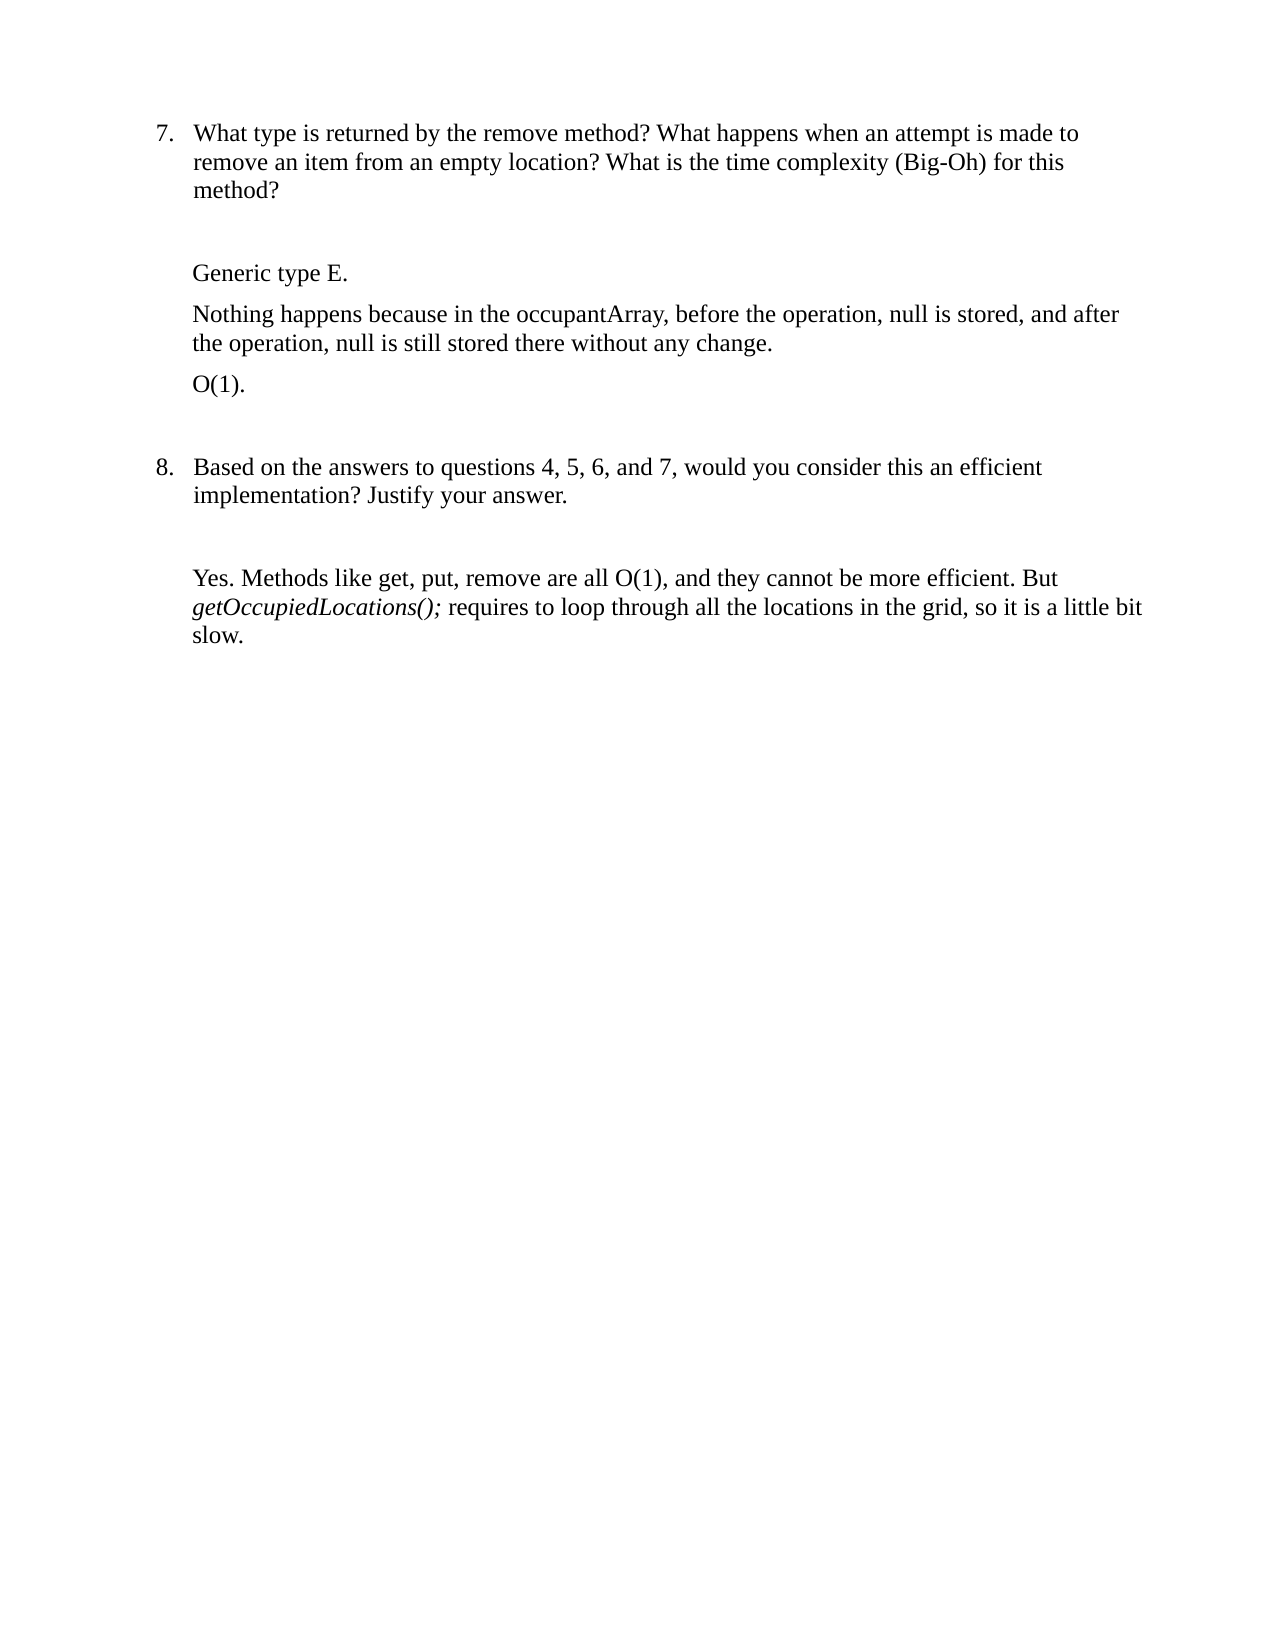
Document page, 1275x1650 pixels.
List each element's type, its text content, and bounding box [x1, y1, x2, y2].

list Based on the answers to questions 4, 5, 6, and 7, would you consider this an efficient implementation? Justify your answer. [156, 452, 1157, 509]
text Yes. Methods like get, put, remove are all O(1), and they cannot be more efficient. But getOccupiedLocations(); requires to loop through all the locations in the grid, so it is a little bit slow. [118, 563, 1157, 649]
text Nothing happens because in the occupantArray, before the operation, null is stored, and after the operation, null is still stored there without any change. [118, 299, 1157, 357]
text Generic type E. [118, 258, 1157, 287]
text O(1). [118, 369, 1157, 398]
list What type is returned by the remove method? What happens when an attempt is made to remove an item from an empty location? What is the time complexity (Big-Oh) for this method? [156, 118, 1157, 204]
